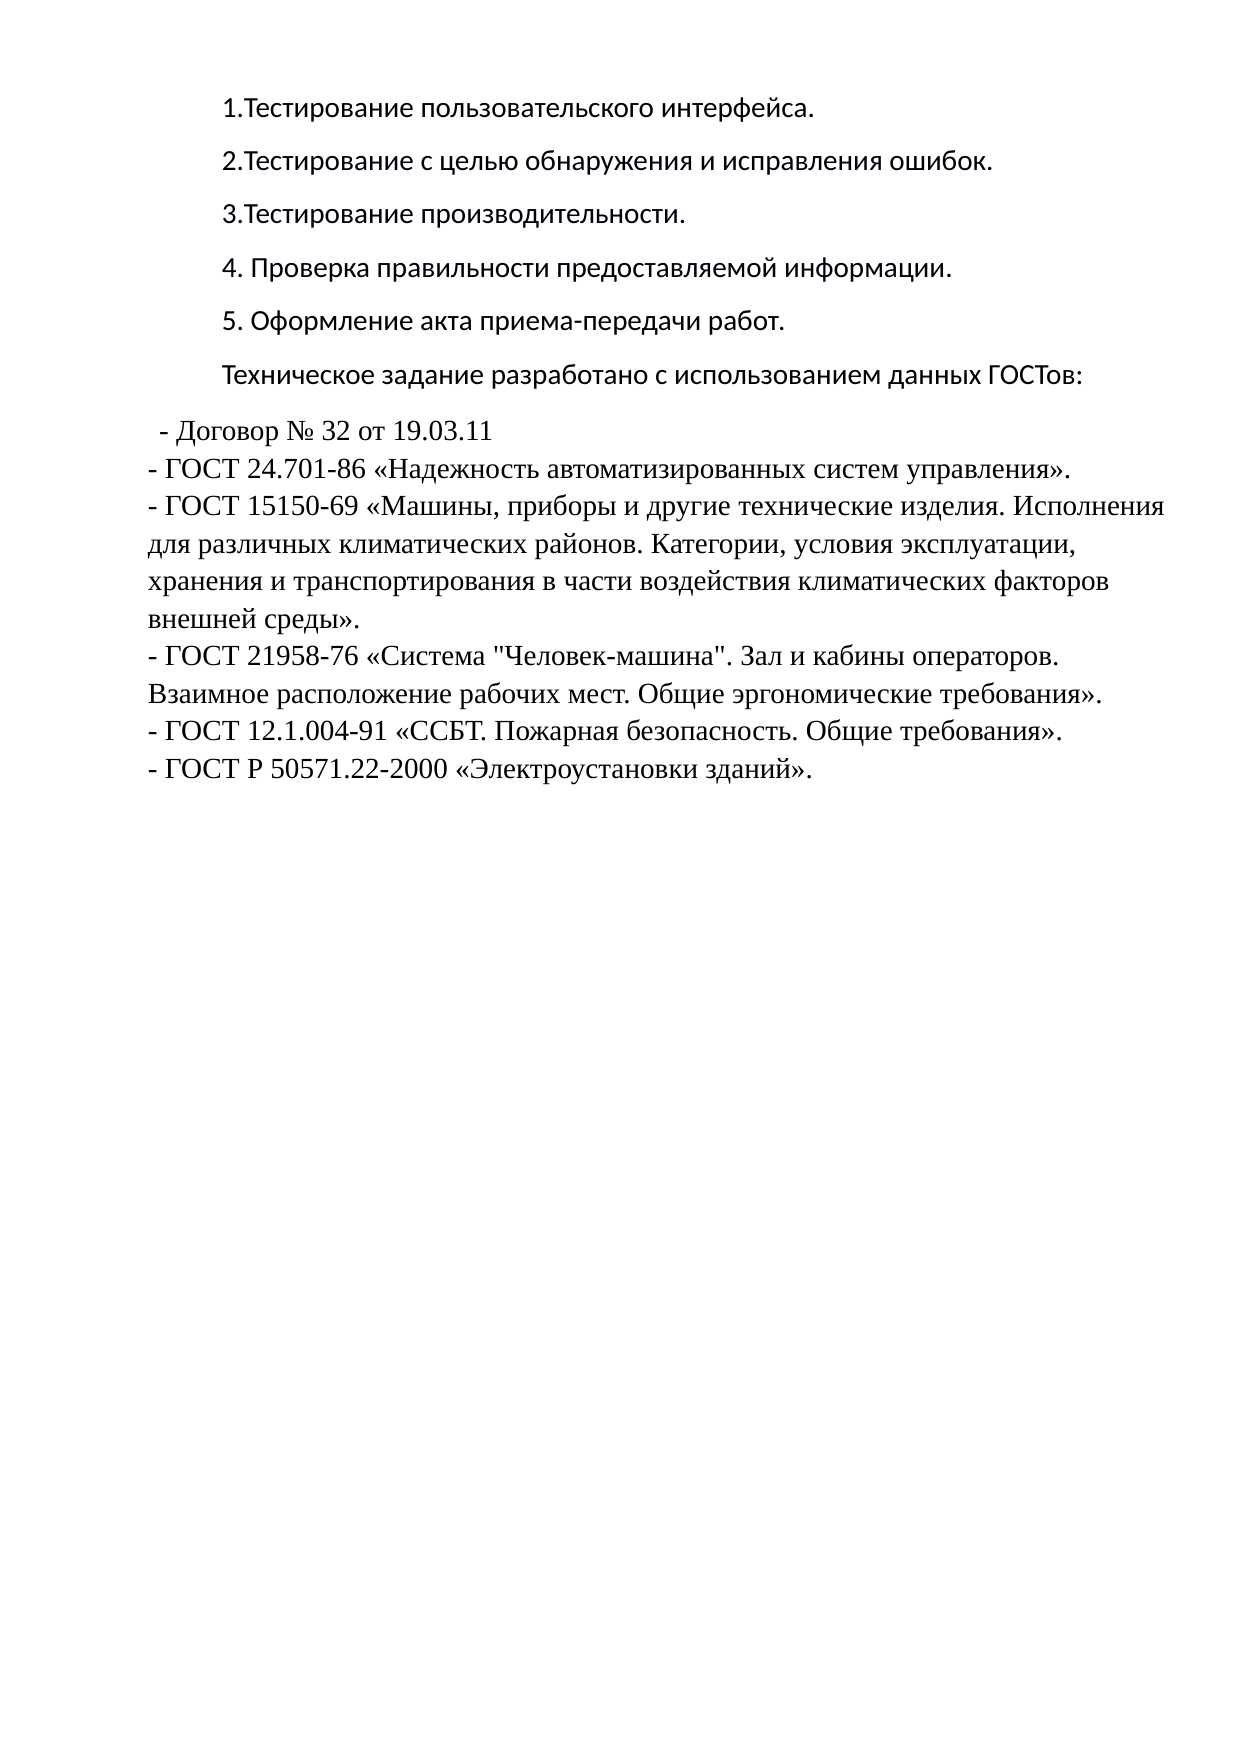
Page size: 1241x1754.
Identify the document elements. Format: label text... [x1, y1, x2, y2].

text 3.Тестирование производительности. [148, 196, 1181, 231]
text 2.Тестирование с целью обнаружения и исправления ошибок. [148, 142, 1181, 178]
text 1.Тестирование пользовательского интерфейса. [148, 89, 1181, 124]
text 5. Оформление акта приема-передачи работ. [148, 302, 1181, 338]
text - Договор № 32 от 19.03.11 - ГОСТ 24.701-86 «Надежность автоматизированных систем управления». - ГОСТ 15150-69 «Машины, приборы и другие технические изделия. Исполнения для различных климатических районов. Категории, условия эксплуатации, хранения и транспортирования в части воздействия климатических факторов внешней среды». - ГОСТ 21958-76 «Система "Человек-машина". Зал и кабины операторов. Взаимное расположение рабочих мест. Общие эргономические требования». - ГОСТ 12.1.004-91 «ССБТ. Пожарная безопасность. Общие требования». - ГОСТ Р 50571.22-2000 «Электроустановки зданий». [148, 409, 1181, 784]
text 4. Проверка правильности предоставляемой информации. [148, 249, 1181, 284]
text Техническое задание разработано с использованием данных ГОСТов: [148, 356, 1181, 391]
